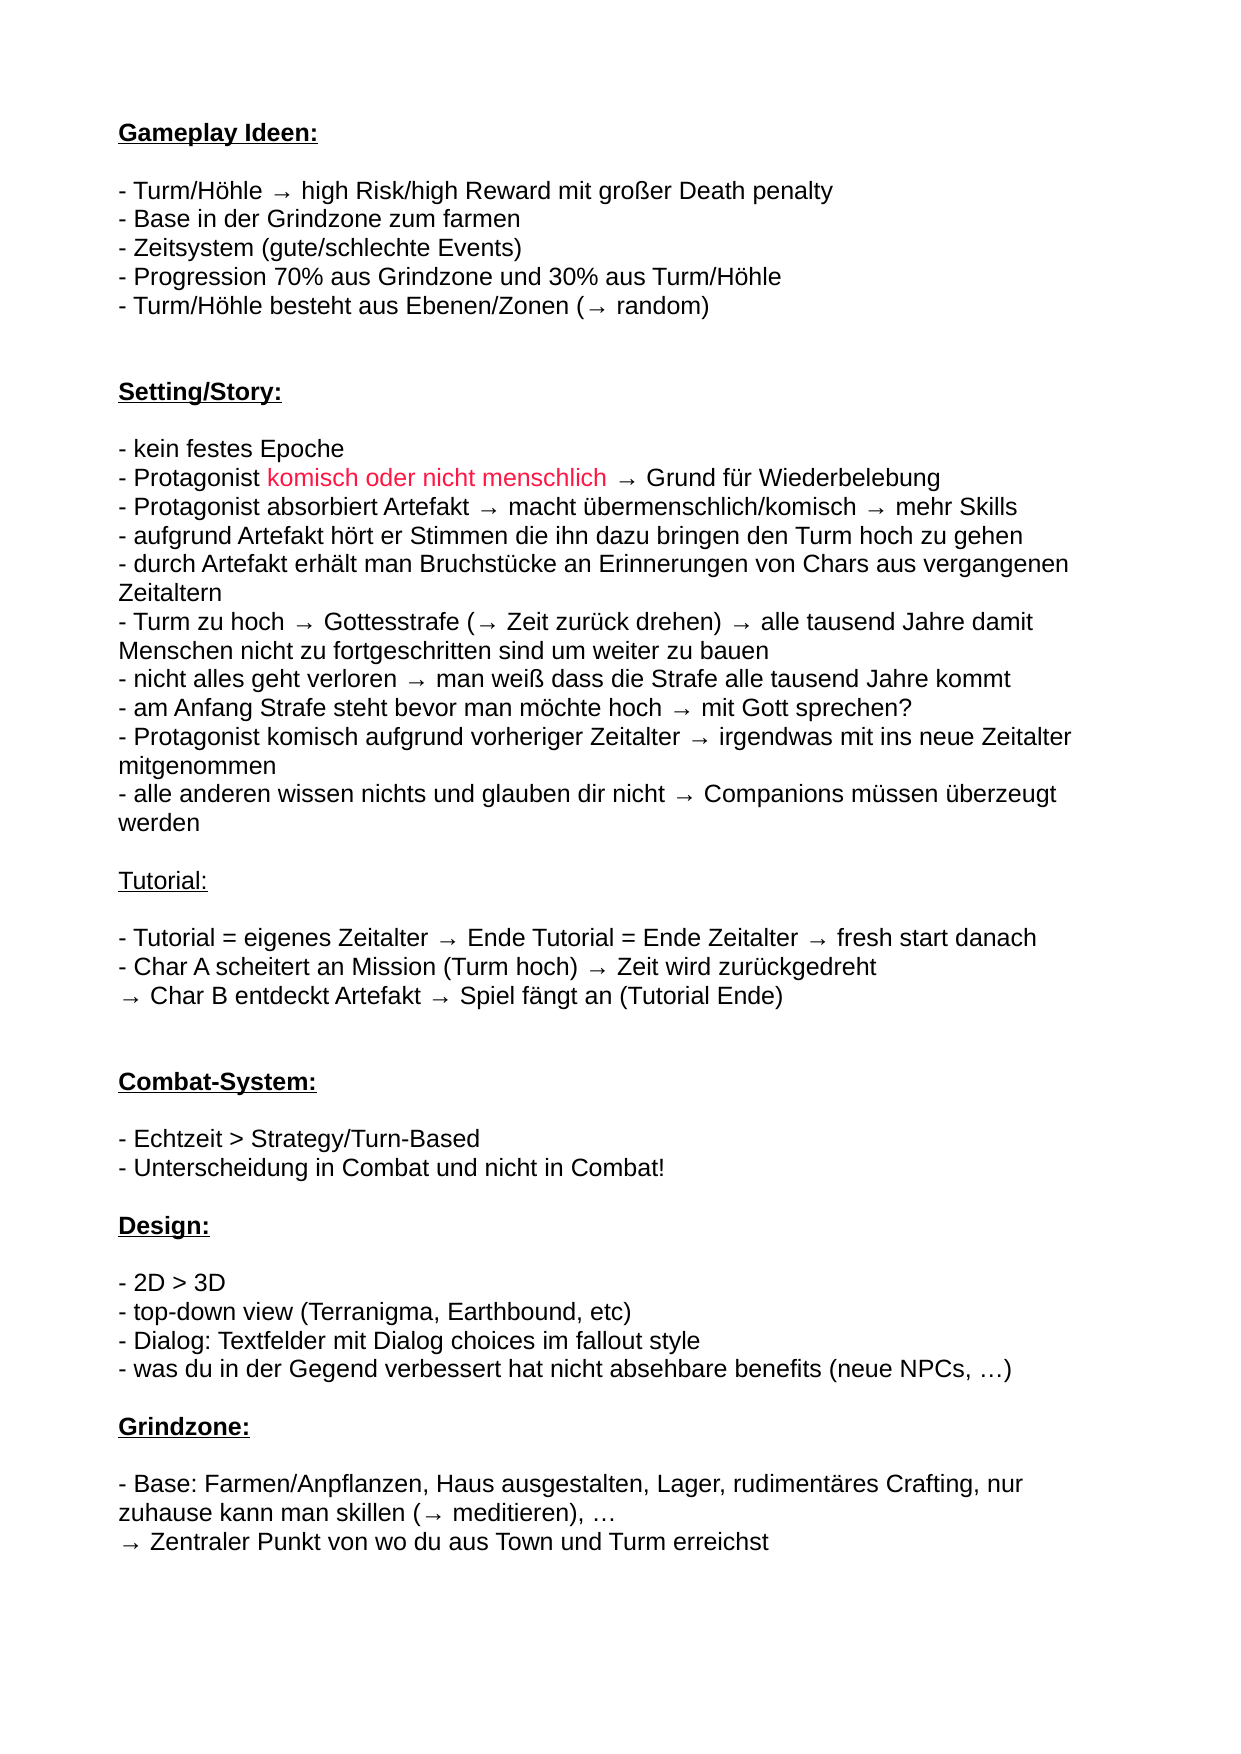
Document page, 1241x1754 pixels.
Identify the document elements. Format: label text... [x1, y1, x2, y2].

text - Dialog: Textfelder mit Dialog choices im fallout style [118, 1326, 1122, 1354]
text Grindzone: [118, 1412, 1122, 1441]
text - Turm/Höhle → high Risk/high Reward mit großer Death penalty [118, 176, 1122, 204]
text - Protagonist komisch oder nicht menschlich → Grund für Wiederbelebung [118, 463, 1122, 492]
text Combat-System: [118, 1067, 1122, 1096]
text - Turm zu hoch → Gottesstrafe (→ Zeit zurück drehen) → alle tausend Jahre damit Menschen nicht zu fortgeschritten sind um weiter zu bauen [118, 607, 1122, 664]
text - kein festes Epoche [118, 434, 1122, 463]
text - Unterscheidung in Combat und nicht in Combat! [118, 1153, 1122, 1182]
text - durch Artefakt erhält man Bruchstücke an Erinnerungen von Chars aus vergangenen Zeitaltern [118, 549, 1122, 607]
text - aufgrund Artefakt hört er Stimmen die ihn dazu bringen den Turm hoch zu gehen [118, 521, 1122, 549]
text → Char B entdeckt Artefakt → Spiel fängt an (Tutorial Ende) [118, 981, 1122, 1009]
text - nicht alles geht verloren → man weiß dass die Strafe alle tausend Jahre kommt [118, 664, 1122, 693]
text - top-down view (Terranigma, Earthbound, etc) [118, 1297, 1122, 1326]
text - Zeitsystem (gute/schlechte Events) [118, 233, 1122, 262]
text Gameplay Ideen: [118, 118, 1122, 147]
text - am Anfang Strafe steht bevor man möchte hoch → mit Gott sprechen? [118, 693, 1122, 722]
text Tutorial: [118, 866, 1122, 894]
text Design: [118, 1211, 1122, 1239]
text - 2D > 3D [118, 1268, 1122, 1297]
text - Protagonist komisch aufgrund vorheriger Zeitalter → irgendwas mit ins neue Zeitalter mitgenommen [118, 722, 1122, 779]
text - Turm/Höhle besteht aus Ebenen/Zonen (→ random) [118, 291, 1122, 319]
text → Zentraler Punkt von wo du aus Town und Turm erreichst [118, 1527, 1122, 1556]
text - Base in der Grindzone zum farmen [118, 204, 1122, 233]
text - Protagonist absorbiert Artefakt → macht übermenschlich/komisch → mehr Skills [118, 492, 1122, 521]
text - was du in der Gegend verbessert hat nicht absehbare benefits (neue NPCs, …) [118, 1354, 1122, 1383]
text - Tutorial = eigenes Zeitalter → Ende Tutorial = Ende Zeitalter → fresh start danach [118, 923, 1122, 952]
text - Echtzeit > Strategy/Turn-Based [118, 1124, 1122, 1153]
text - Progression 70% aus Grindzone und 30% aus Turm/Höhle [118, 262, 1122, 291]
text Setting/Story: [118, 377, 1122, 406]
text - alle anderen wissen nichts und glauben dir nicht → Companions müssen überzeugt werden [118, 779, 1122, 837]
text - Base: Farmen/Anpflanzen, Haus ausgestalten, Lager, rudimentäres Crafting, nur zuhause kann man skillen (→ meditieren), … [118, 1469, 1122, 1527]
text - Char A scheitert an Mission (Turm hoch) → Zeit wird zurückgedreht [118, 952, 1122, 981]
